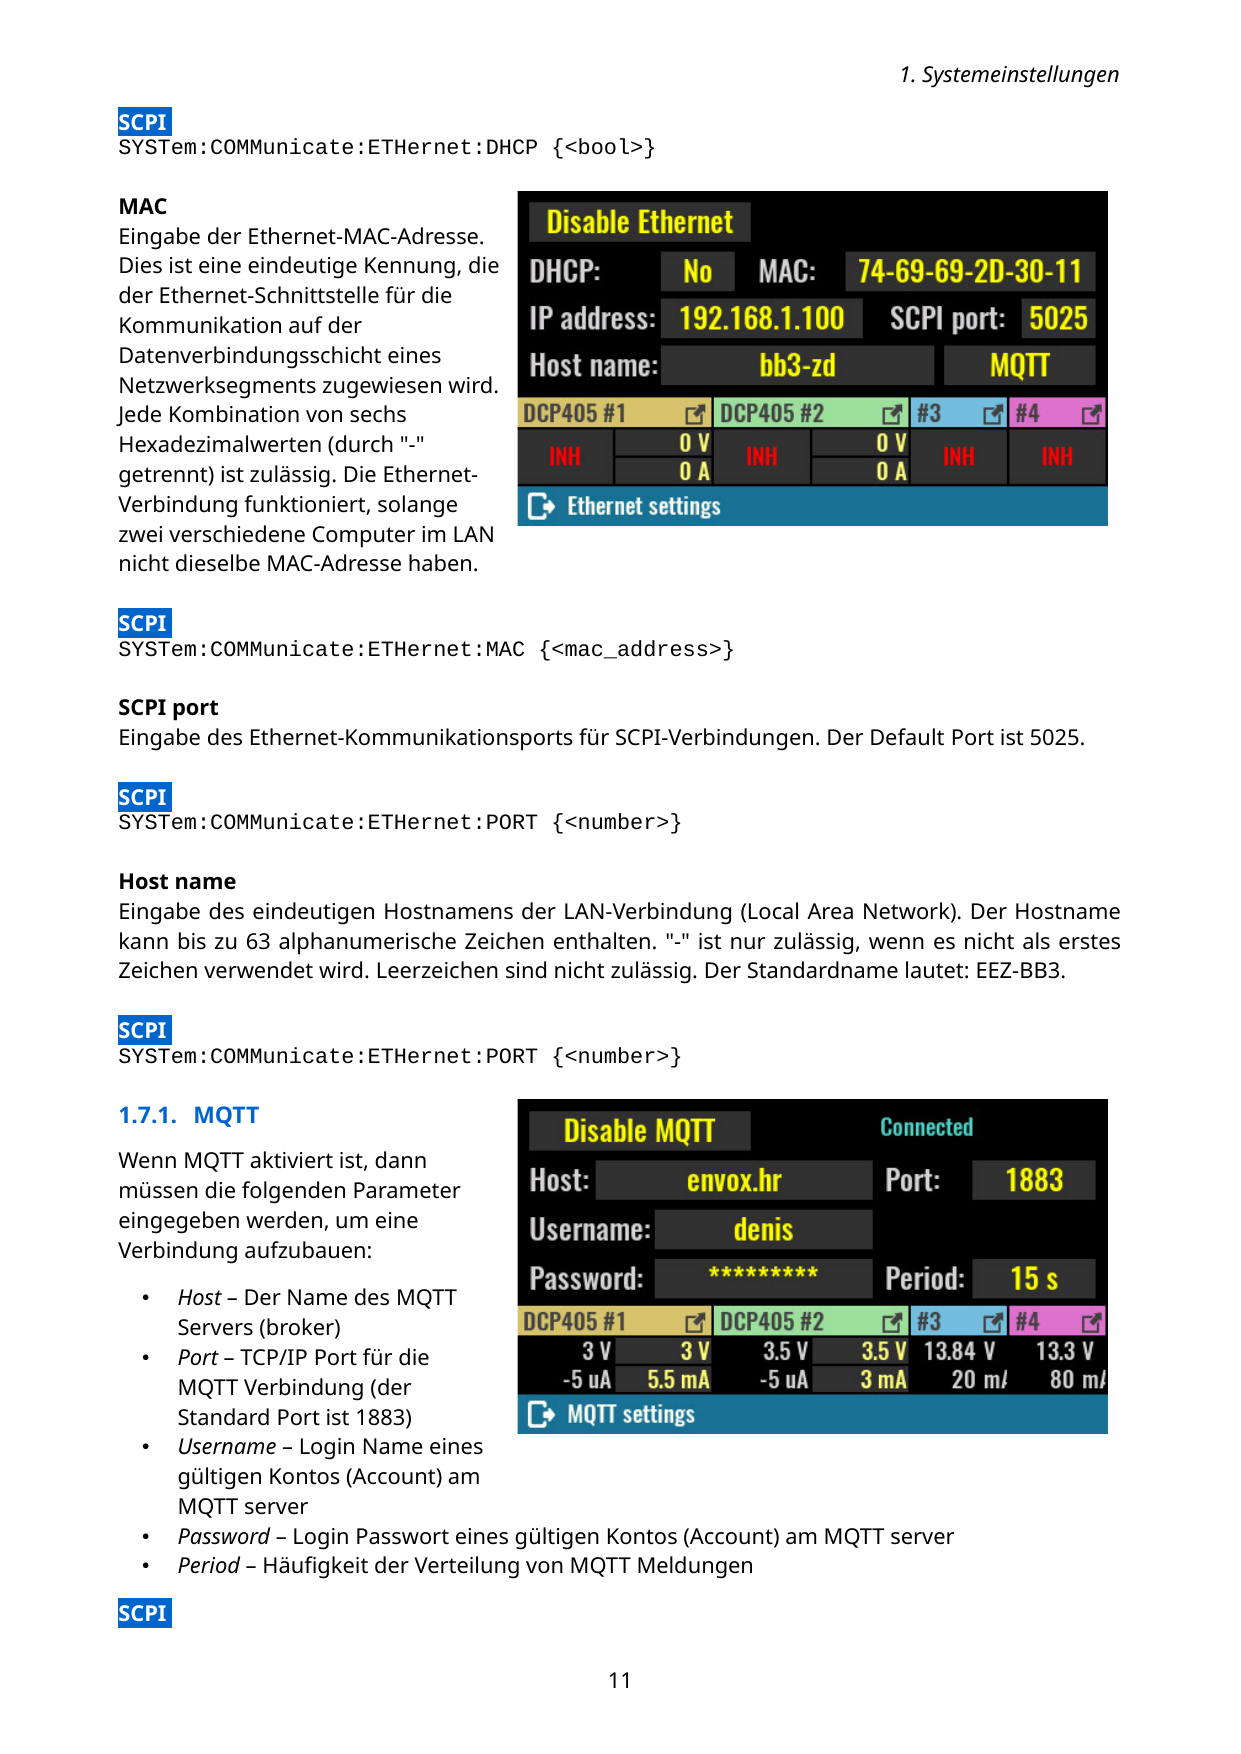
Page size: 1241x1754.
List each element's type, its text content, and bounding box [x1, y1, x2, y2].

text SCPI [118, 1598, 1122, 1628]
list Password – Login Passwort eines gültigen Kontos (Account) am MQTT server [142, 1521, 1110, 1551]
table_header MAC Eingabe der Ethernet-MAC-Adresse. Dies ist eine eindeutige Kennung, die der Ethernet-Schnittstelle für die Kommunikation auf der Datenverbindungsschicht eines Netzwerksegments zugewiesen wird. Jede Kombination von sechs Hexadezimalwerten (durch "-" getrennt) ist zulässig. Die Ethernet-Verbindung funktioniert, solange zwei verschiedene Computer im LAN nicht dieselbe MAC-Adresse haben. SCPI [118, 191, 502, 638]
picture [517, 1099, 1108, 1434]
list Period – Häufigkeit der Verteilung von MQTT Meldungen [142, 1551, 1110, 1580]
picture [517, 191, 1108, 526]
table_header MQTT Wenn MQTT aktiviert ist, dann müssen die folgenden Parameter eingegeben werden, um eine Verbindung aufzubauen: Host – Der Name des MQTT Servers (broker) Port – TCP/IP Port für die MQTT Verbindung (der Standard Port ist 1883) Username – Login Name eines gültigen Kontos (Account) am MQTT server [118, 1100, 502, 1521]
text Eingabe des Ethernet-Kommunikationsports für SCPI-Verbindungen. Der Default Port ist 5025. [118, 722, 1122, 752]
text SYSTem:COMMunicate:ETHernet:PORT {<number>} [118, 812, 1122, 836]
text SCPI port [118, 692, 1122, 722]
table_header [503, 191, 1123, 638]
text SCPI [118, 107, 1122, 136]
text Host name [118, 866, 1122, 896]
text SYSTem:COMMunicate:ETHernet:PORT {<number>} [118, 1045, 1122, 1070]
text SCPI [118, 1015, 1122, 1045]
text SYSTem:COMMunicate:ETHernet:DHCP {<bool>} [118, 136, 1122, 161]
text SCPI [118, 782, 1122, 812]
table_header [503, 1100, 1123, 1521]
text SYSTem:COMMunicate:ETHernet:MAC {<mac_address>} [118, 638, 1122, 663]
text Eingabe des eindeutigen Hostnamens der LAN-Verbindung (Local Area Network). Der Hostname kann bis zu 63 alphanumerische Zeichen enthalten. "-" ist nur zulässig, wenn es nicht als erstes Zeichen verwendet wird. Leerzeichen sind nicht zulässig. Der Standardname lautet: EEZ-BB3. [118, 896, 1122, 985]
